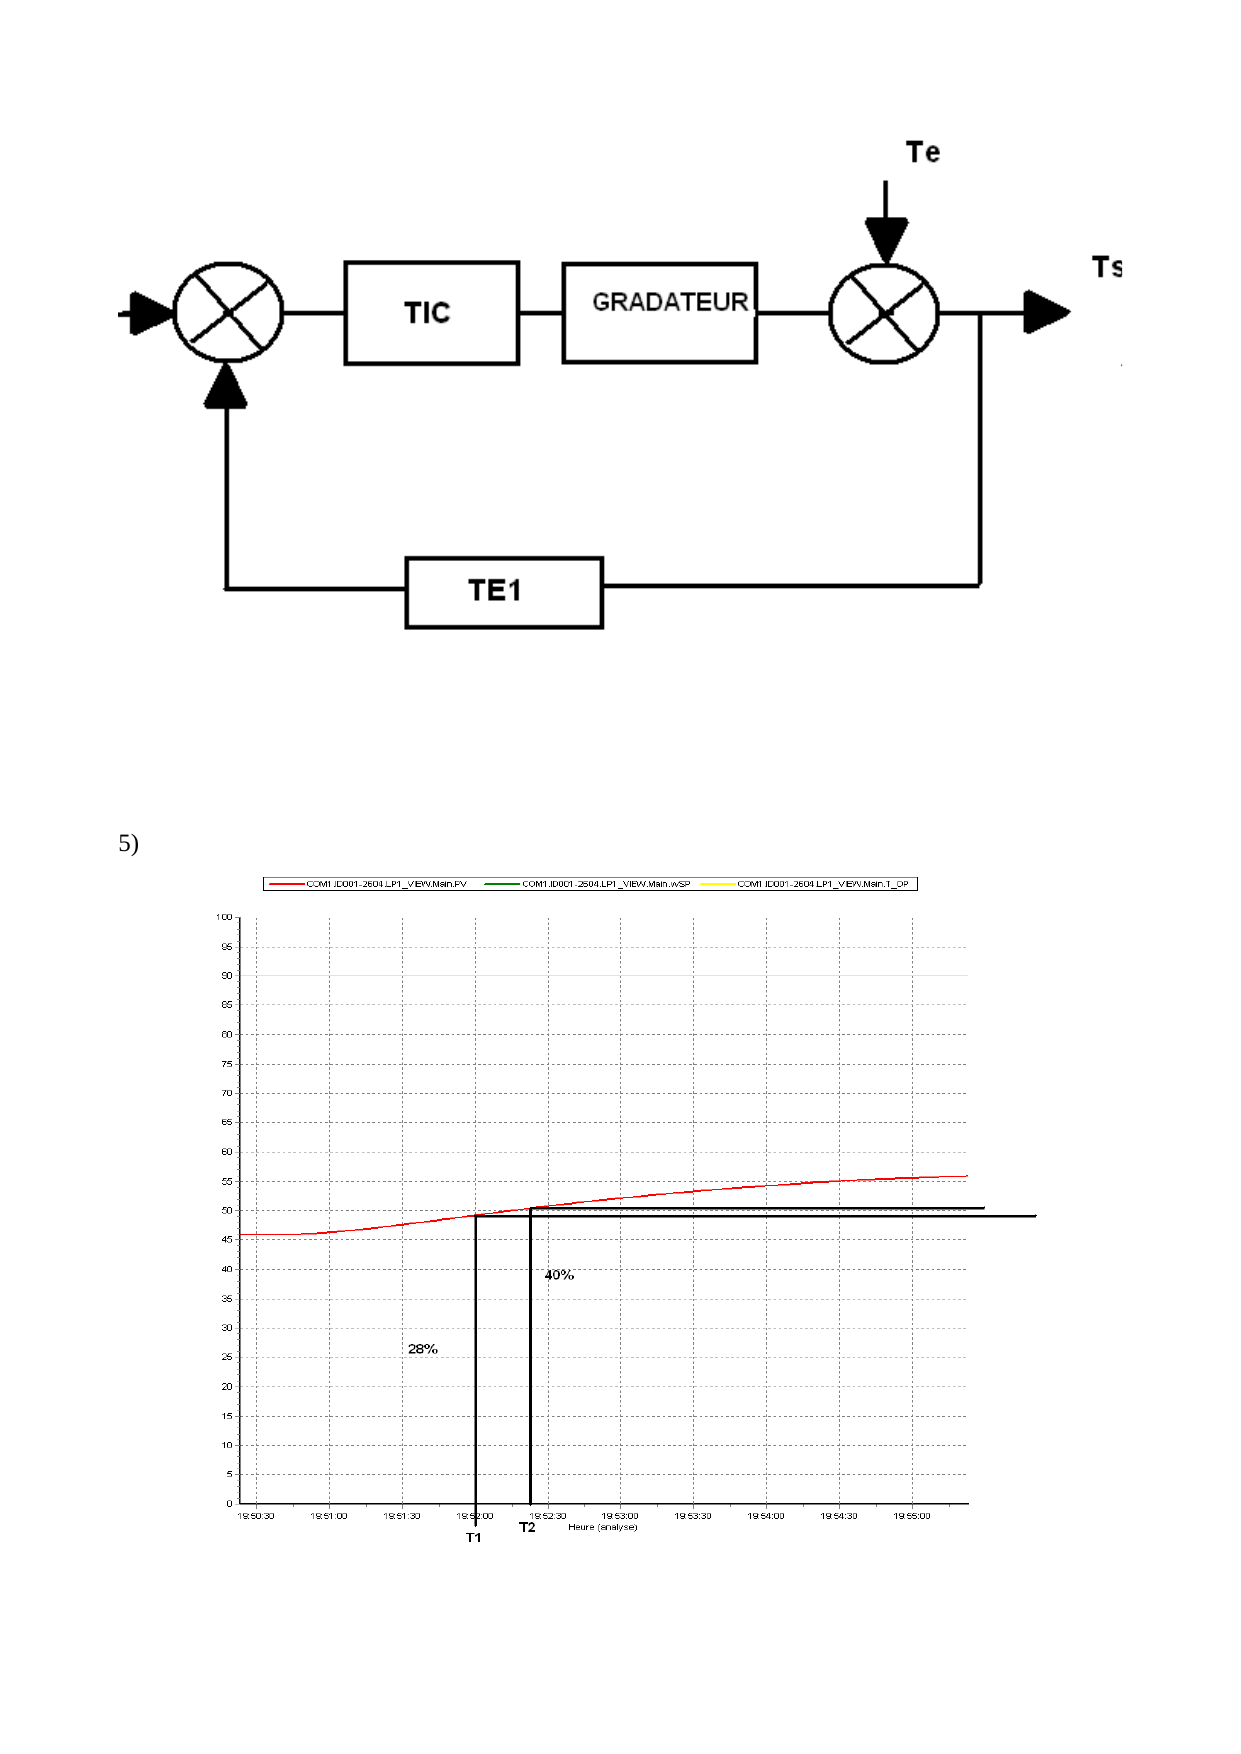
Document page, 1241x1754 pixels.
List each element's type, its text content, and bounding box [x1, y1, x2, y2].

text 5) [118, 828, 1122, 857]
